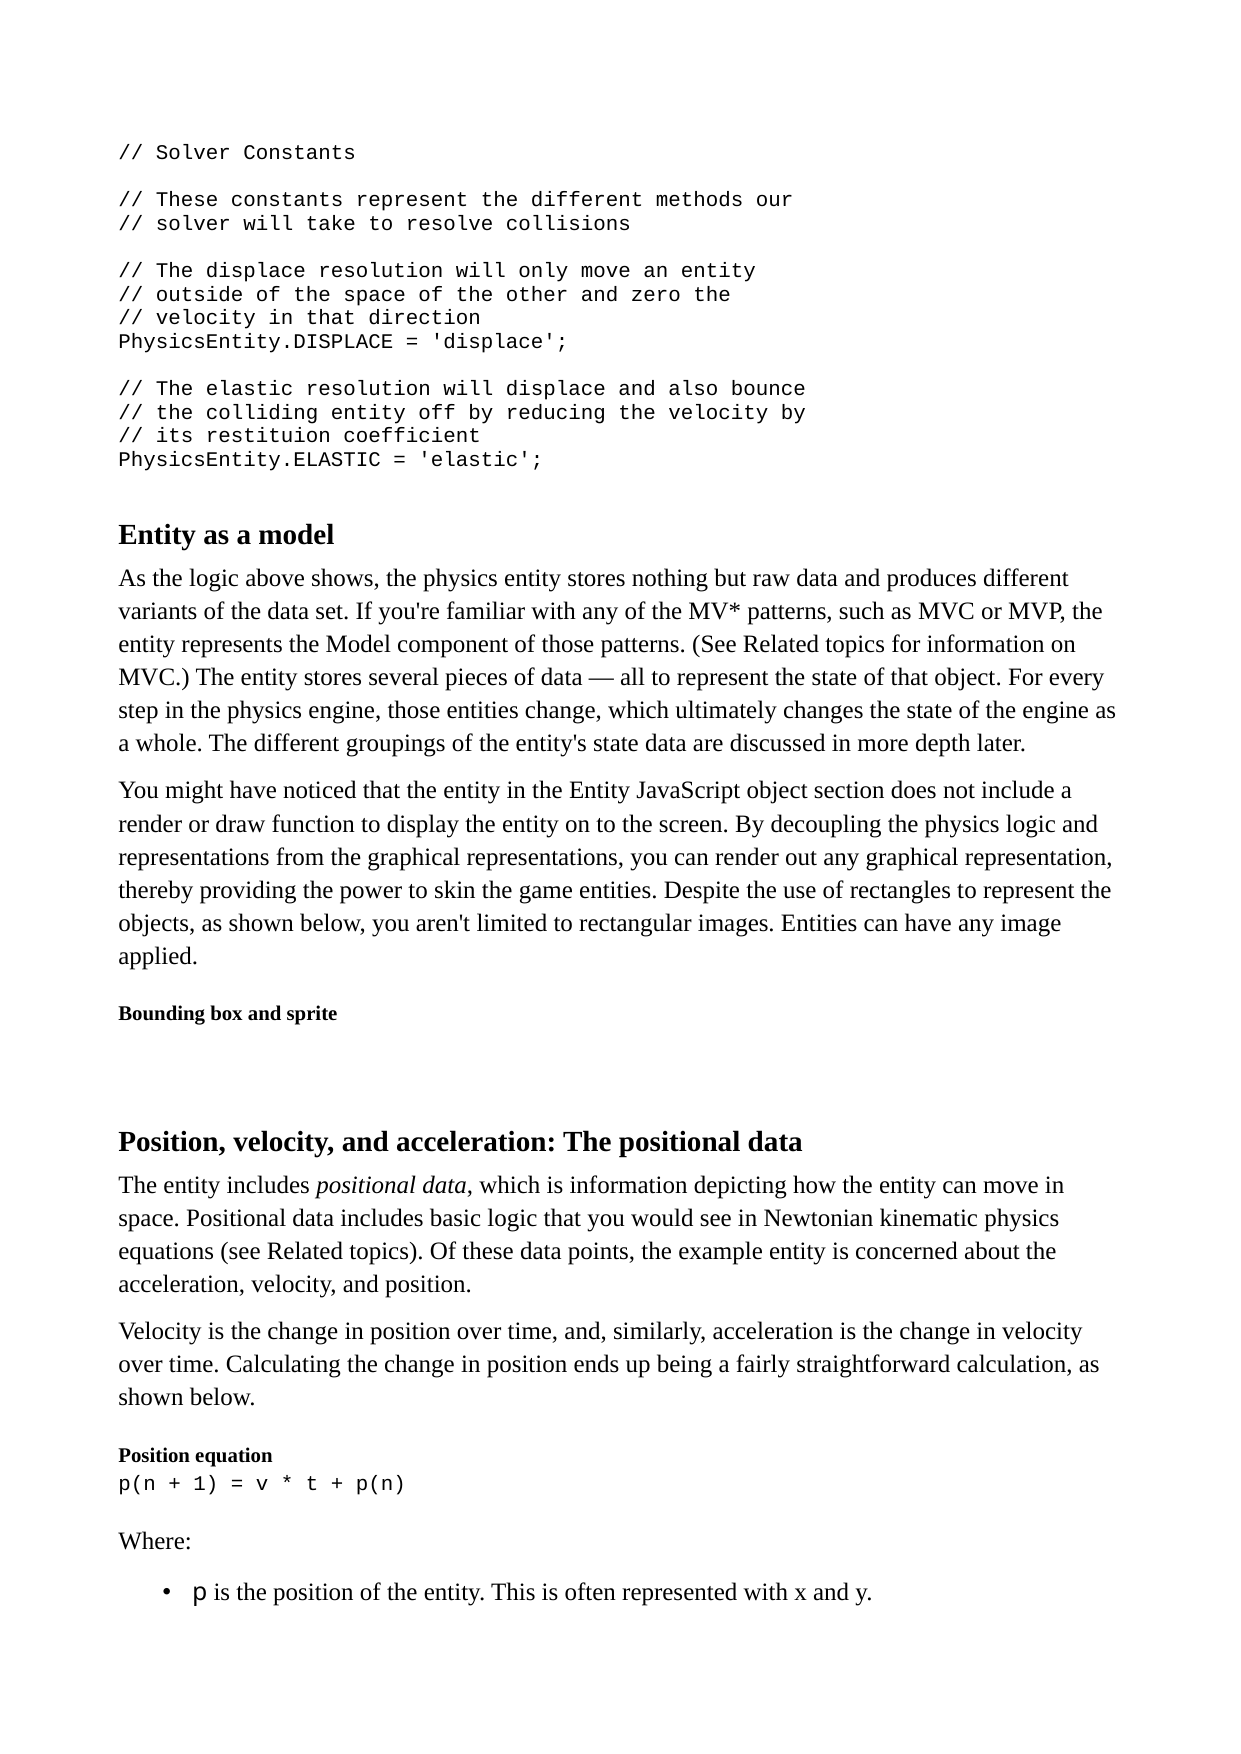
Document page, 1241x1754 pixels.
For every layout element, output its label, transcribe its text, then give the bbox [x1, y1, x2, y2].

text // solver will take to resolve collisions [118, 213, 1122, 236]
text The entity includes positional data, which is information depicting how the entity can move in space. Positional data includes basic logic that you would see in Newtonian kinematic physics equations (see Related topics). Of these data points, the example entity is concerned about the acceleration, velocity, and position. [118, 1170, 1122, 1297]
text // velocity in that direction [118, 307, 1122, 331]
text Where: [118, 1526, 1122, 1555]
subtitle Entity as a model [118, 517, 1122, 550]
list p is the position of the entity. This is often represented with x and y. [162, 1573, 1122, 1608]
text PhysicsEntity.DISPLACE = 'displace'; [118, 331, 1122, 354]
text As the logic above shows, the physics entity stores nothing but raw data and produces different variants of the data set. If you're familiar with any of the MV* patterns, such as MVC or MVP, the entity represents the Model component of those patterns. (See Related topics for information on MVC.) The entity stores several pieces of data — all to represent the state of that object. For every step in the physics engine, those entities change, which ultimately changes the state of the engine as a whole. The different groupings of the entity's state data are discussed in more depth later. [118, 563, 1122, 757]
text // These constants represent the different methods our [118, 189, 1122, 213]
text // The elastic resolution will displace and also bounce [118, 378, 1122, 402]
text // The displace resolution will only move an entity [118, 260, 1122, 284]
text // the colliding entity off by reducing the velocity by [118, 402, 1122, 426]
text // its restituion coefficient [118, 426, 1122, 449]
text Velocity is the change in position over time, and, similarly, acceleration is the change in velocity over time. Calculating the change in position ends up being a fairly straightforward calculation, as shown below. [118, 1316, 1122, 1411]
subtitle Position equation [118, 1442, 1122, 1467]
text // Solver Constants [118, 142, 1122, 165]
subtitle Position, velocity, and acceleration: The positional data [118, 1124, 1122, 1157]
text You might have noticed that the entity in the Entity JavaScript object section does not include a render or draw function to display the entity on to the screen. By decoupling the physics logic and representations from the graphical representations, you can render out any graphical representation, thereby providing the power to skin the game entities. Despite the use of rectangles to represent the objects, as shown below, you aren't limited to rectangular images. Entities can have any image applied. [118, 776, 1122, 969]
subtitle Bounding box and sprite [118, 1001, 1122, 1025]
text // outside of the space of the other and zero the [118, 284, 1122, 307]
text PhysicsEntity.ELASTIC = 'elastic'; [118, 449, 1122, 473]
text p(n + 1) = v * t + p(n) [118, 1473, 1122, 1496]
